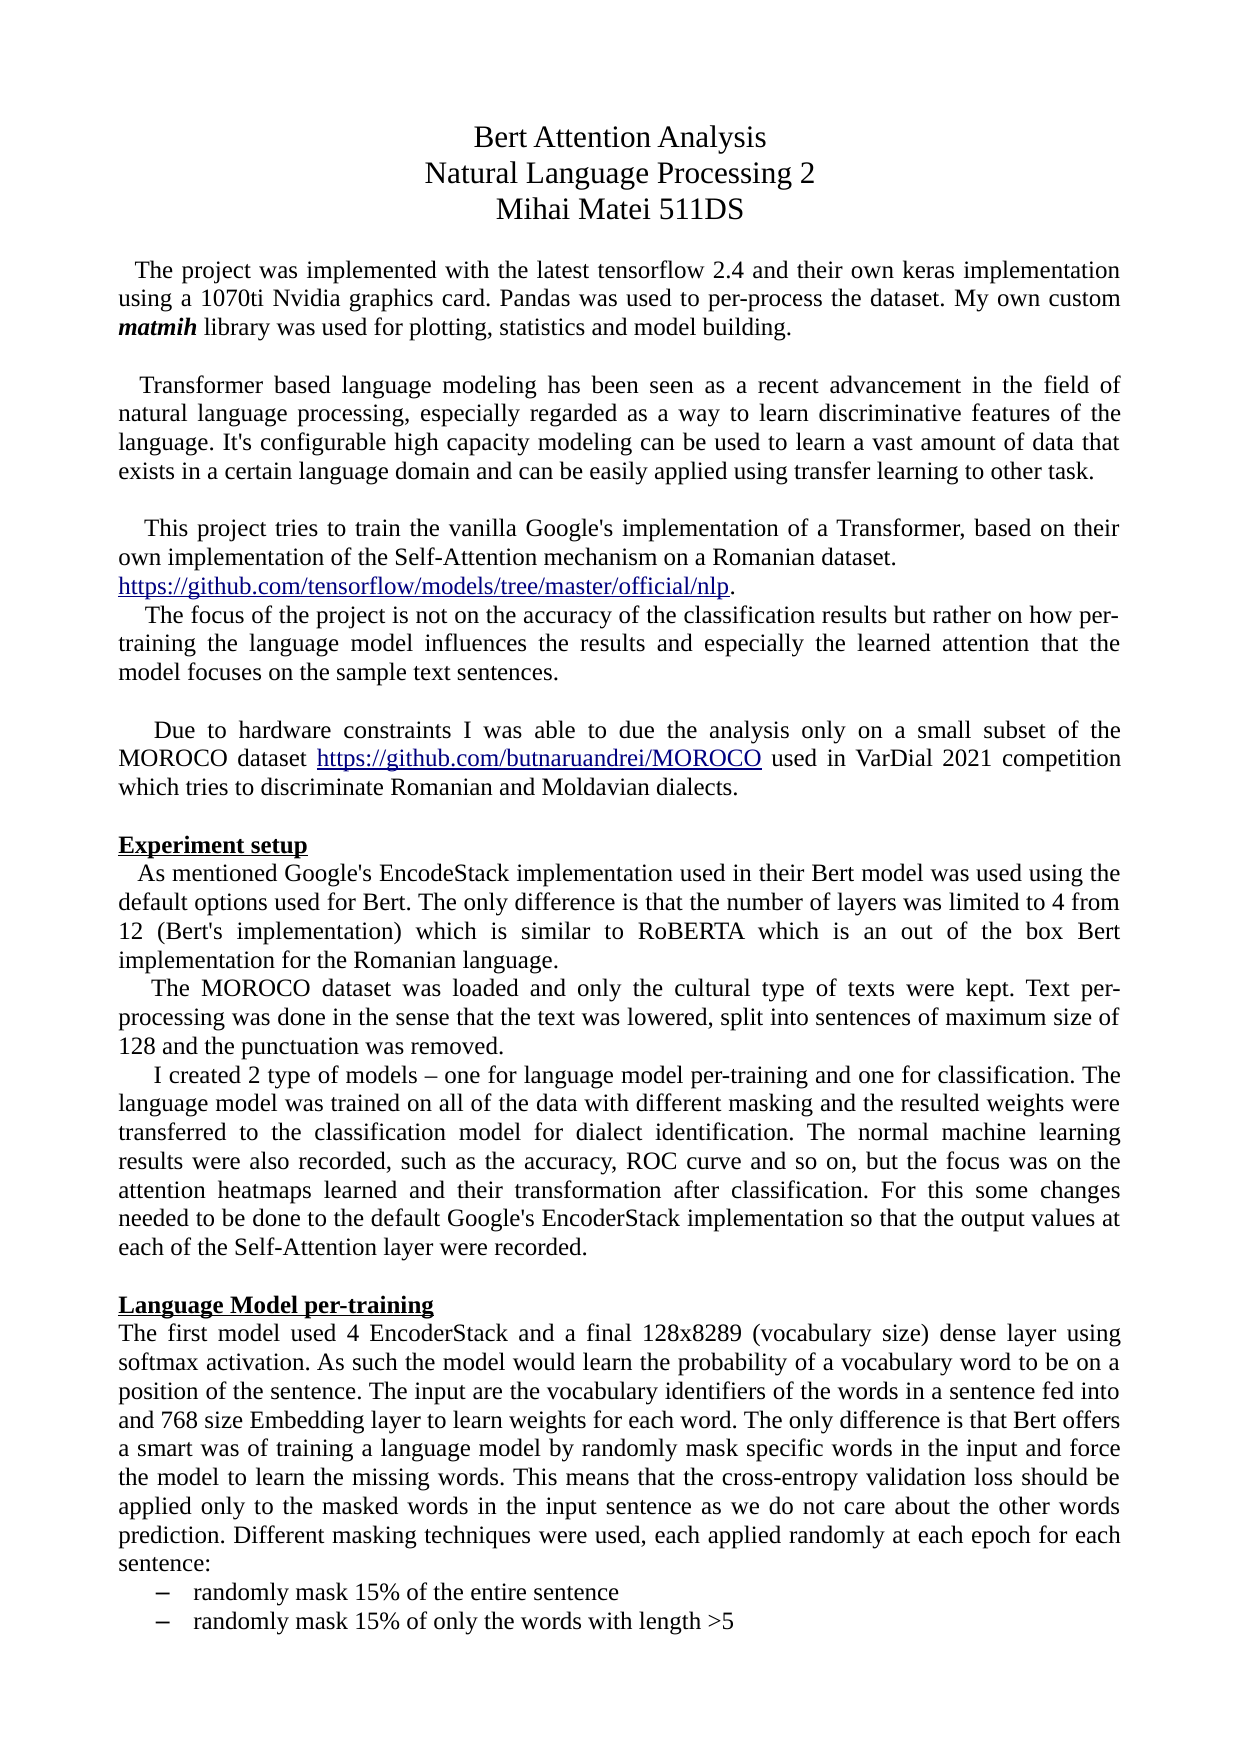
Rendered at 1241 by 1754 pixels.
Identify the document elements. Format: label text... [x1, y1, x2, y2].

text Bert Attention Analysis [118, 118, 1122, 154]
text The focus of the project is not on the accuracy of the classification results but rather on how per-training the language model influences the results and especially the learned attention that the model focuses on the sample text sentences. [118, 600, 1122, 686]
text Due to hardware constraints I was able to due the analysis only on a small subset of the MOROCO dataset https://github.com/butnaruandrei/MOROCO used in VarDial 2021 competition which tries to discriminate Romanian and Moldavian dialects. [118, 715, 1122, 801]
text Experiment setup [118, 830, 1122, 858]
text Mihai Matei 511DS [118, 190, 1122, 226]
text The project was implemented with the latest tensorflow 2.4 and their own keras implementation using a 1070ti Nvidia graphics card. Pandas was used to per-process the dataset. My own custom matmih library was used for plotting, statistics and model building. [118, 255, 1122, 341]
text The MOROCO dataset was loaded and only the cultural type of texts were kept. Text per-processing was done in the sense that the text was lowered, split into sentences of maximum size of 128 and the punctuation was removed. [118, 973, 1122, 1060]
text Transformer based language modeling has been seen as a recent advancement in the field of natural language processing, especially regarded as a way to learn discriminative features of the language. It's configurable high capacity modeling can be used to learn a vast amount of data that exists in a certain language domain and can be easily applied using transfer learning to other task. [118, 370, 1122, 485]
list randomly mask 15% of the entire sentence [156, 1577, 1122, 1606]
text As mentioned Google's EncodeStack implementation used in their Bert model was used using the default options used for Bert. The only difference is that the number of layers was limited to 4 from 12 (Bert's implementation) which is similar to RoBERTA which is an out of the box Bert implementation for the Romanian language. [118, 858, 1122, 973]
text This project tries to train the vanilla Google's implementation of a Transformer, based on their own implementation of the Self-Attention mechanism on a Romanian dataset. [118, 513, 1122, 571]
text https://github.com/tensorflow/models/tree/master/official/nlp. [118, 571, 1122, 600]
list randomly mask 15% of only the words with length >5 [156, 1606, 1122, 1635]
text I created 2 type of models – one for language model per-training and one for classification. The language model was trained on all of the data with different masking and the resulted weights were transferred to the classification model for dialect identification. The normal machine learning results were also recorded, such as the accuracy, ROC curve and so on, but the focus was on the attention heatmaps learned and their transformation after classification. For this some changes needed to be done to the default Google's EncoderStack implementation so that the output values at each of the Self-Attention layer were recorded. [118, 1060, 1122, 1261]
text Natural Language Processing 2 [118, 154, 1122, 190]
text The first model used 4 EncoderStack and a final 128x8289 (vocabulary size) dense layer using softmax activation. As such the model would learn the probability of a vocabulary word to be on a position of the sentence. The input are the vocabulary identifiers of the words in a sentence fed into and 768 size Embedding layer to learn weights for each word. The only difference is that Bert offers a smart was of training a language model by randomly mask specific words in the input and force the model to learn the missing words. This means that the cross-entropy validation loss should be applied only to the masked words in the input sentence as we do not care about the other words prediction. Different masking techniques were used, each applied randomly at each epoch for each sentence: [118, 1318, 1122, 1577]
text Language Model per-training [118, 1290, 1122, 1318]
